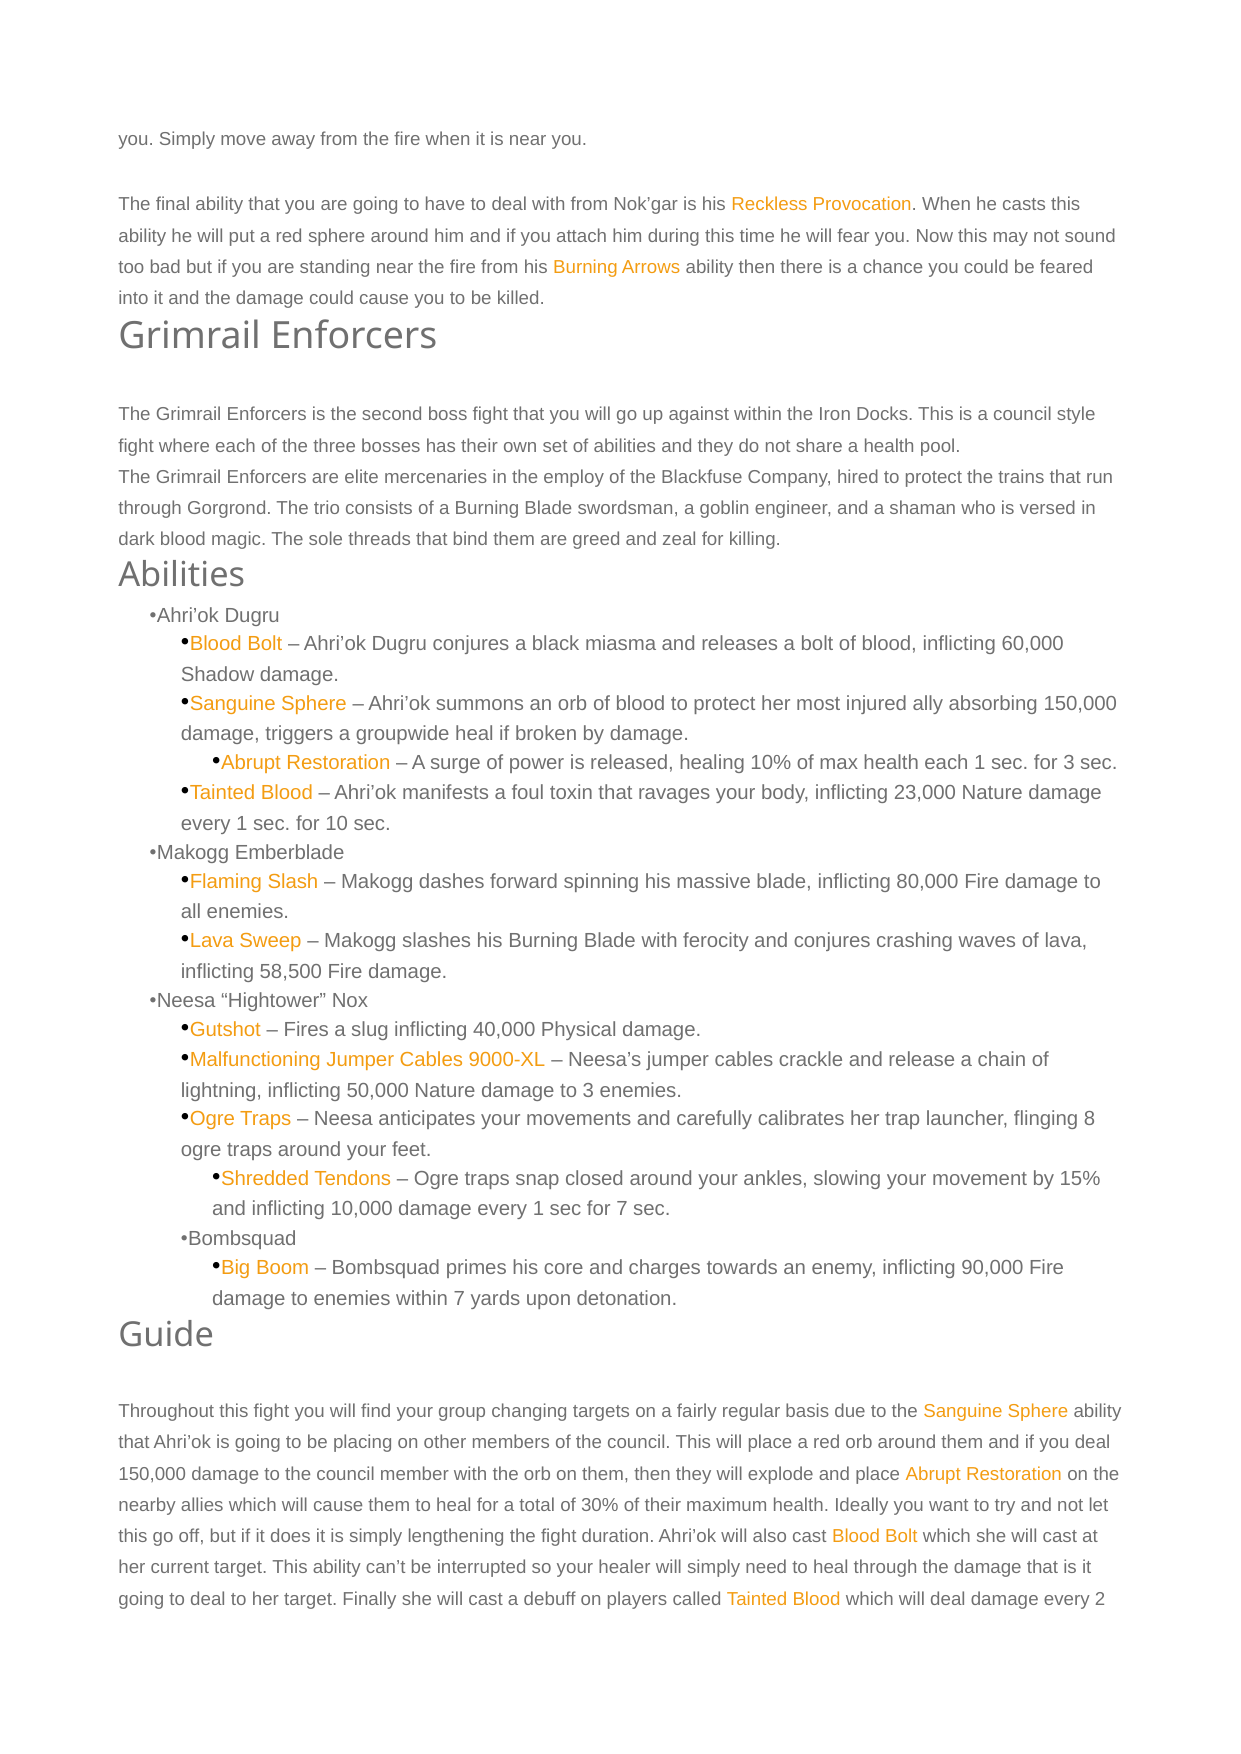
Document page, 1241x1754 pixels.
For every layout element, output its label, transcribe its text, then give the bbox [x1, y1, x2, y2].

list Neesa “Hightower” Nox [118, 983, 1122, 1012]
list Abrupt Restoration – A surge of power is released, healing 10% of max health each 1 sec. for 3 sec. [118, 745, 1122, 775]
list Big Boom – Bombsquad primes his core and charges towards an enemy, inflicting 90,000 Fire damage to enemies within 7 yards upon detonation. [118, 1250, 1122, 1309]
subtitle Grimrail Enforcers [118, 308, 1122, 359]
list Makogg Emberblade [118, 834, 1122, 864]
subtitle Abilities [118, 550, 1122, 597]
text The Grimrail Enforcers is the second boss fight that you will go up against within the Iron Docks. This is a council style fight where each of the three bosses has their own set of abilities and they do not share a health pool. [118, 393, 1122, 456]
text The final ability that you are going to have to deal with from Nok’gar is his Reckless Provocation. When he casts this ability he will put a red sphere around him and if you attach him during this time he will fear you. Now this may not sound too bad but if you are standing near the fire from his Burning Arrows ability then there is a chance you could be feared into it and the damage could cause you to be killed. [118, 183, 1122, 308]
subtitle Guide [118, 1309, 1122, 1356]
list Flaming Slash – Makogg dashes forward spinning his massive blade, inflicting 80,000 Fire damage to all enemies. [118, 864, 1122, 923]
list Blood Bolt – Ahri’ok Dugru conjures a black miasma and releases a bolt of blood, inflicting 60,000 Shadow damage. [118, 626, 1122, 686]
text Throughout this fight you will find your group changing targets on a fairly regular basis due to the Sanguine Sphere ability that Ahri’ok is going to be placing on other members of the council. This will place a red orb around them and if you deal 150,000 damage to the council member with the orb on them, then they will explode and place Abrupt Restoration on the nearby allies which will cause them to heal for a total of 30% of their maximum health. Ideally you want to try and not let this go off, but if it does it is simply lengthening the fight duration. Ahri’ok will also cast Blood Bolt which she will cast at her current target. This ability can’t be interrupted so your healer will simply need to heal through the damage that is it going to deal to her target. Finally she will cast a debuff on players called Tainted Blood which will deal damage every 2 [118, 1390, 1122, 1609]
list Bombsquad [118, 1220, 1122, 1250]
text The Grimrail Enforcers are elite mercenaries in the employ of the Blackfuse Company, hired to protect the trains that run through Gorgrond. The trio consists of a Burning Blade swordsman, a goblin engineer, and a shaman who is versed in dark blood magic. The sole threads that bind them are greed and zeal for killing. [118, 456, 1122, 550]
list Shredded Tendons – Ogre traps snap closed around your ankles, slowing your movement by 15% and inflicting 10,000 damage every 1 sec for 7 sec. [118, 1161, 1122, 1220]
list Sanguine Sphere – Ahri’ok summons an orb of blood to protect her most injured ally absorbing 150,000 damage, triggers a groupwide heal if broken by damage. [118, 686, 1122, 745]
list Ahri’ok Dugru [118, 597, 1122, 626]
list Ogre Traps – Neesa anticipates your movements and carefully calibrates her trap launcher, flinging 8 ogre traps around your feet. [118, 1101, 1122, 1161]
list Tainted Blood – Ahri’ok manifests a foul toxin that ravages your body, inflicting 23,000 Nature damage every 1 sec. for 10 sec. [118, 775, 1122, 834]
list Gutshot – Fires a slug inflicting 40,000 Physical damage. [118, 1012, 1122, 1042]
list Lava Sweep – Makogg slashes his Burning Blade with ferocity and conjures crashing waves of lava, inflicting 58,500 Fire damage. [118, 923, 1122, 983]
text you. Simply move away from the fire when it is near you. [118, 118, 1122, 149]
list Malfunctioning Jumper Cables 9000-XL – Neesa’s jumper cables crackle and release a chain of lightning, inflicting 50,000 Nature damage to 3 enemies. [118, 1042, 1122, 1101]
